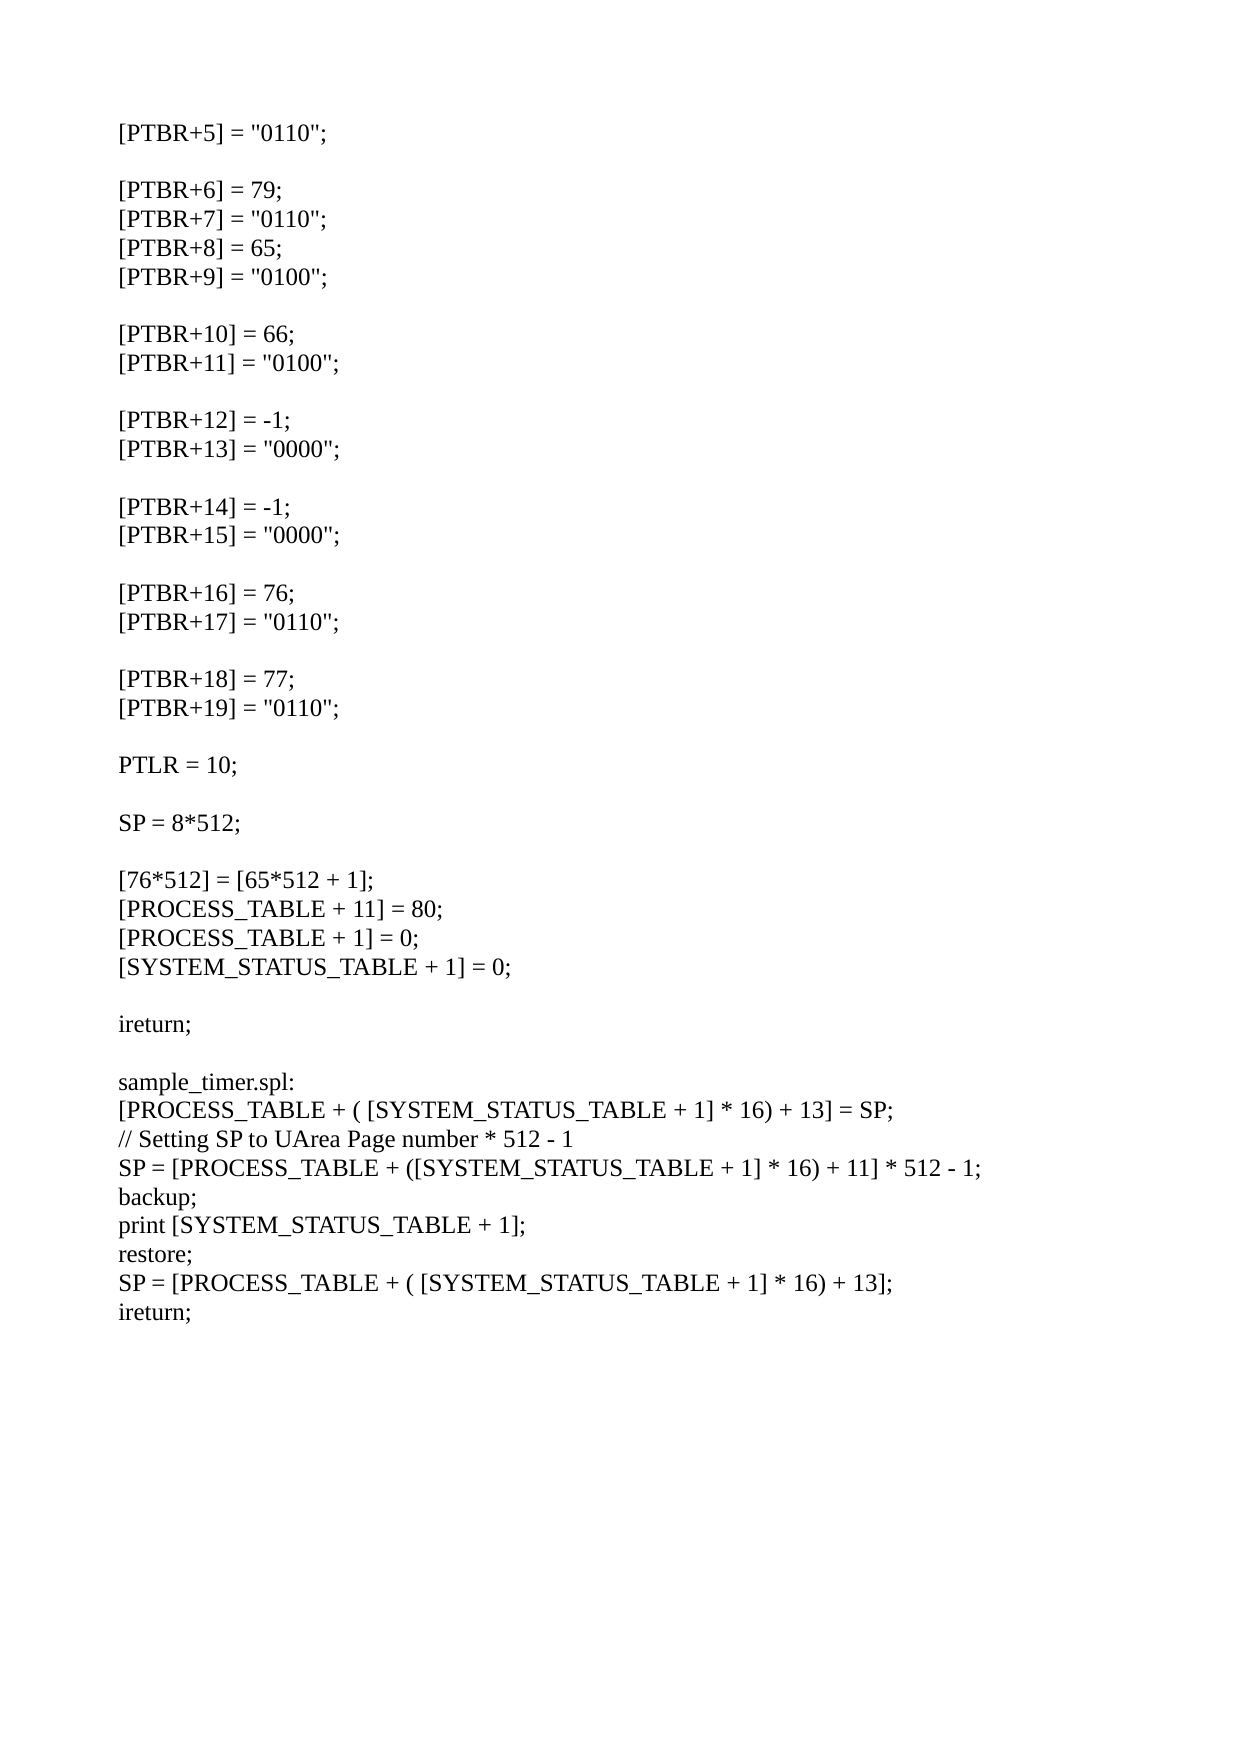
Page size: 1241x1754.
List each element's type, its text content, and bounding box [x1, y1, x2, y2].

text [PTBR+7] = "0110"; [118, 204, 1122, 233]
text [PTBR+18] = 77; [118, 664, 1122, 693]
text SP = 8*512; [118, 808, 1122, 837]
text [PTBR+15] = "0000"; [118, 521, 1122, 549]
text [PTBR+13] = "0000"; [118, 434, 1122, 463]
text [PTBR+12] = -1; [118, 406, 1122, 434]
text SP = [PROCESS_TABLE + ([SYSTEM_STATUS_TABLE + 1] * 16) + 11] * 512 - 1; [118, 1153, 1122, 1182]
text ireturn; [118, 1009, 1122, 1038]
text [PTBR+6] = 79; [118, 176, 1122, 204]
text [PTBR+11] = "0100"; [118, 348, 1122, 377]
text [PTBR+10] = 66; [118, 319, 1122, 348]
text sample_timer.spl: [118, 1067, 1122, 1096]
text restore; [118, 1239, 1122, 1268]
text [PROCESS_TABLE + 11] = 80; [118, 894, 1122, 923]
text [PTBR+9] = "0100"; [118, 262, 1122, 291]
text [SYSTEM_STATUS_TABLE + 1] = 0; [118, 952, 1122, 981]
text [PTBR+16] = 76; [118, 578, 1122, 607]
text backup; [118, 1182, 1122, 1211]
text print [SYSTEM_STATUS_TABLE + 1]; [118, 1211, 1122, 1239]
text [PROCESS_TABLE + 1] = 0; [118, 923, 1122, 952]
text [76*512] = [65*512 + 1]; [118, 866, 1122, 894]
text PTLR = 10; [118, 751, 1122, 779]
text [PTBR+5] = "0110"; [118, 118, 1122, 147]
text SP = [PROCESS_TABLE + ( [SYSTEM_STATUS_TABLE + 1] * 16) + 13]; [118, 1268, 1122, 1297]
text [PTBR+8] = 65; [118, 233, 1122, 262]
text [PROCESS_TABLE + ( [SYSTEM_STATUS_TABLE + 1] * 16) + 13] = SP; [118, 1096, 1122, 1124]
text [PTBR+14] = -1; [118, 492, 1122, 521]
text [PTBR+19] = "0110"; [118, 693, 1122, 722]
text [PTBR+17] = "0110"; [118, 607, 1122, 636]
text // Setting SP to UArea Page number * 512 - 1 [118, 1124, 1122, 1153]
text ireturn; [118, 1297, 1122, 1326]
